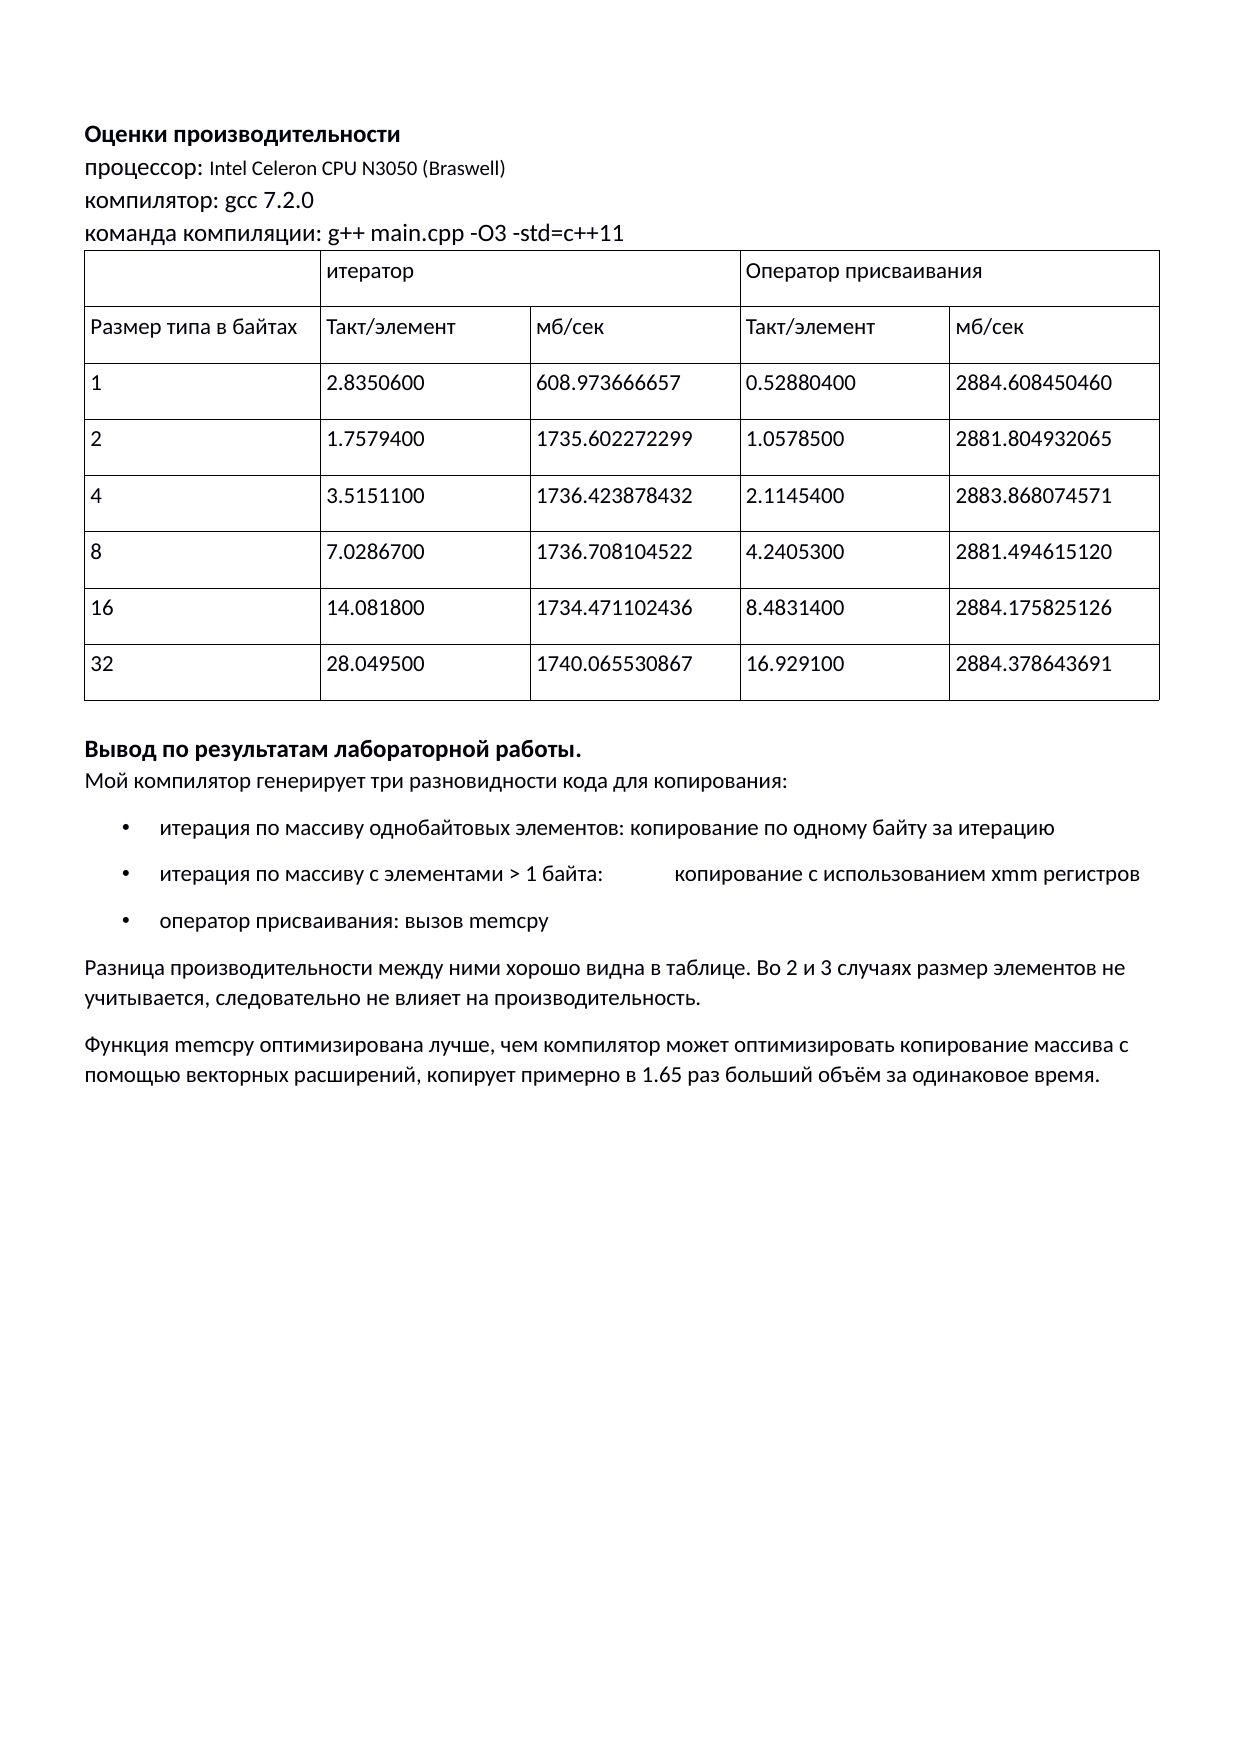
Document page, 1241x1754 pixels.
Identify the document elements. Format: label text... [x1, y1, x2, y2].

table_header [85, 251, 320, 306]
table_cell 1.0578500 [741, 420, 949, 475]
table_cell 8 [85, 532, 320, 587]
text Функция memcpy оптимизирована лучше, чем компилятор может оптимизировать копирование массива с помощью векторных расширений, копирует примерно в 1.65 раз больший объём за одинаковое время. [84, 1030, 1159, 1089]
text компилятор: gcc 7.2.0 [84, 184, 1159, 214]
table_cell 2881.494615120 [950, 532, 1159, 587]
table_cell мб/сек [531, 307, 740, 362]
table_cell 14.081800 [321, 589, 530, 644]
table_cell 2883.868074571 [950, 476, 1159, 531]
table_cell 8.4831400 [741, 589, 949, 644]
table_cell 16 [85, 589, 320, 644]
table_cell мб/сек [950, 307, 1159, 362]
table_cell 1736.708104522 [531, 532, 740, 587]
list оператор присваивания: вызов memcpy [122, 906, 1159, 934]
table_cell 1.7579400 [321, 420, 530, 475]
table_cell 2881.804932065 [950, 420, 1159, 475]
table_cell 3.5151100 [321, 476, 530, 531]
list итерация по массиву с элементами > 1 байта: копирование с использованием xmm регистров [122, 859, 1159, 888]
text процессор: Intel Celeron CPU N3050 (Braswell) [84, 151, 1159, 182]
text Разница производительности между ними хорошо видна в таблице. Во 2 и 3 случаях размер элементов не учитывается, следовательно не влияет на производительность. [84, 953, 1159, 1012]
table_cell 4 [85, 476, 320, 531]
table_cell 0.52880400 [741, 364, 949, 419]
table_cell 1740.065530867 [531, 645, 740, 700]
table_cell Такт/элемент [321, 307, 530, 362]
table_cell 2884.175825126 [950, 589, 1159, 644]
table_cell 2884.378643691 [950, 645, 1159, 700]
table_cell 4.2405300 [741, 532, 949, 587]
table_cell 28.049500 [321, 645, 530, 700]
table_cell 2.1145400 [741, 476, 949, 531]
table_cell 1 [85, 364, 320, 419]
table_cell 7.0286700 [321, 532, 530, 587]
table_cell 1736.423878432 [531, 476, 740, 531]
table_cell 16.929100 [741, 645, 949, 700]
table_cell 608.973666657 [531, 364, 740, 419]
text Мой компилятор генерирует три разновидности кода для копирования: [84, 766, 1159, 794]
table_cell Размер типа в байтах [85, 307, 320, 362]
table_cell 2 [85, 420, 320, 475]
table_cell Такт/элемент [741, 307, 949, 362]
text команда компиляции: g++ main.cpp -O3 -std=c++11 [84, 217, 1159, 247]
table_cell 1735.602272299 [531, 420, 740, 475]
table_cell 32 [85, 645, 320, 700]
table_header Оператор присваивания [741, 251, 1159, 306]
table_cell 2.8350600 [321, 364, 530, 419]
text Оценки производительности [84, 118, 1159, 149]
list итерация по массиву однобайтовых элементов: копирование по одному байту за итерацию [122, 813, 1159, 841]
table_header итератор [321, 251, 740, 306]
table_cell 1734.471102436 [531, 589, 740, 644]
text Вывод по результатам лабораторной работы. [84, 733, 1159, 763]
table_cell 2884.608450460 [950, 364, 1159, 419]
